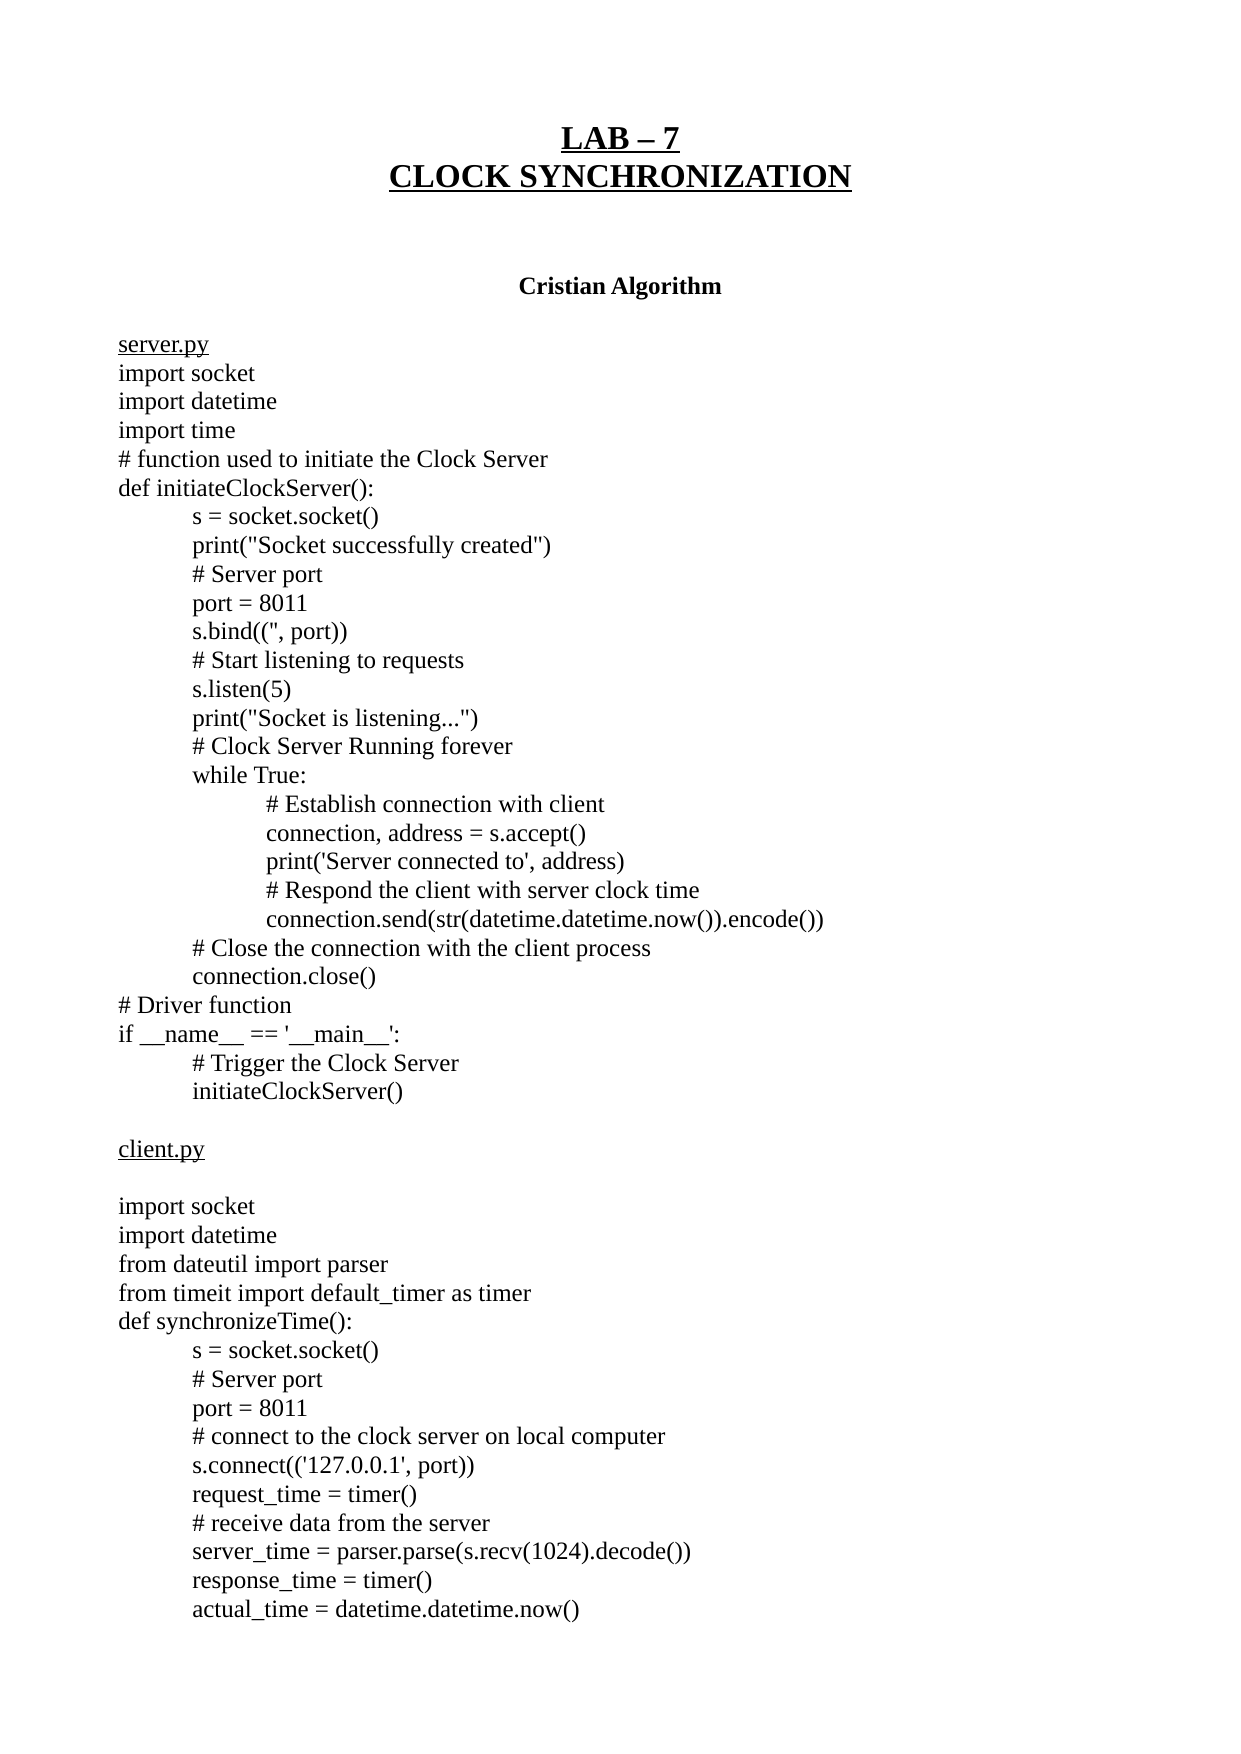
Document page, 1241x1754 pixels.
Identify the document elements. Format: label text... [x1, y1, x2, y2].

text s.connect(('127.0.0.1', port)) [118, 1450, 1122, 1479]
text connection, address = s.accept() [118, 818, 1122, 846]
text response_time = timer() [118, 1565, 1122, 1594]
text LAB – 7 [118, 118, 1122, 156]
text import socket [118, 358, 1122, 386]
text from dateutil import parser [118, 1249, 1122, 1278]
text while True: [118, 760, 1122, 789]
text request_time = timer() [118, 1479, 1122, 1508]
text # receive data from the server [118, 1508, 1122, 1536]
text port = 8011 [118, 1393, 1122, 1421]
text # Server port [118, 1364, 1122, 1393]
text # connect to the clock server on local computer [118, 1421, 1122, 1450]
text def synchronizeTime(): [118, 1306, 1122, 1335]
text s.bind(('', port)) [118, 616, 1122, 645]
text print('Server connected to', address) [118, 846, 1122, 875]
text # Respond the client with server clock time [118, 875, 1122, 904]
text print("Socket successfully created") [118, 530, 1122, 559]
text import datetime [118, 1220, 1122, 1249]
text from timeit import default_timer as timer [118, 1278, 1122, 1306]
text import socket [118, 1191, 1122, 1220]
text # Establish connection with client [118, 789, 1122, 818]
text print("Socket is listening...") [118, 703, 1122, 731]
text server.py [118, 329, 1122, 358]
text # Trigger the Clock Server [118, 1048, 1122, 1076]
text CLOCK SYNCHRONIZATION [118, 156, 1122, 195]
text if __name__ == '__main__': [118, 1019, 1122, 1048]
text client.py [118, 1134, 1122, 1163]
text server_time = parser.parse(s.recv(1024).decode()) [118, 1536, 1122, 1565]
text s = socket.socket() [118, 1335, 1122, 1364]
text actual_time = datetime.datetime.now() [118, 1594, 1122, 1623]
text # Close the connection with the client process [118, 933, 1122, 961]
text connection.send(str(datetime.datetime.now()).encode()) [118, 904, 1122, 933]
text # Server port [118, 559, 1122, 588]
text # function used to initiate the Clock Server [118, 444, 1122, 473]
text port = 8011 [118, 588, 1122, 616]
text connection.close() [118, 961, 1122, 990]
text Cristian Algorithm [118, 271, 1122, 300]
text # Driver function [118, 990, 1122, 1019]
text s = socket.socket() [118, 501, 1122, 530]
text def initiateClockServer(): [118, 473, 1122, 501]
text s.listen(5) [118, 674, 1122, 703]
text # Start listening to requests [118, 645, 1122, 674]
text import datetime [118, 386, 1122, 415]
text # Clock Server Running forever [118, 731, 1122, 760]
text import time [118, 415, 1122, 444]
text initiateClockServer() [118, 1076, 1122, 1105]
